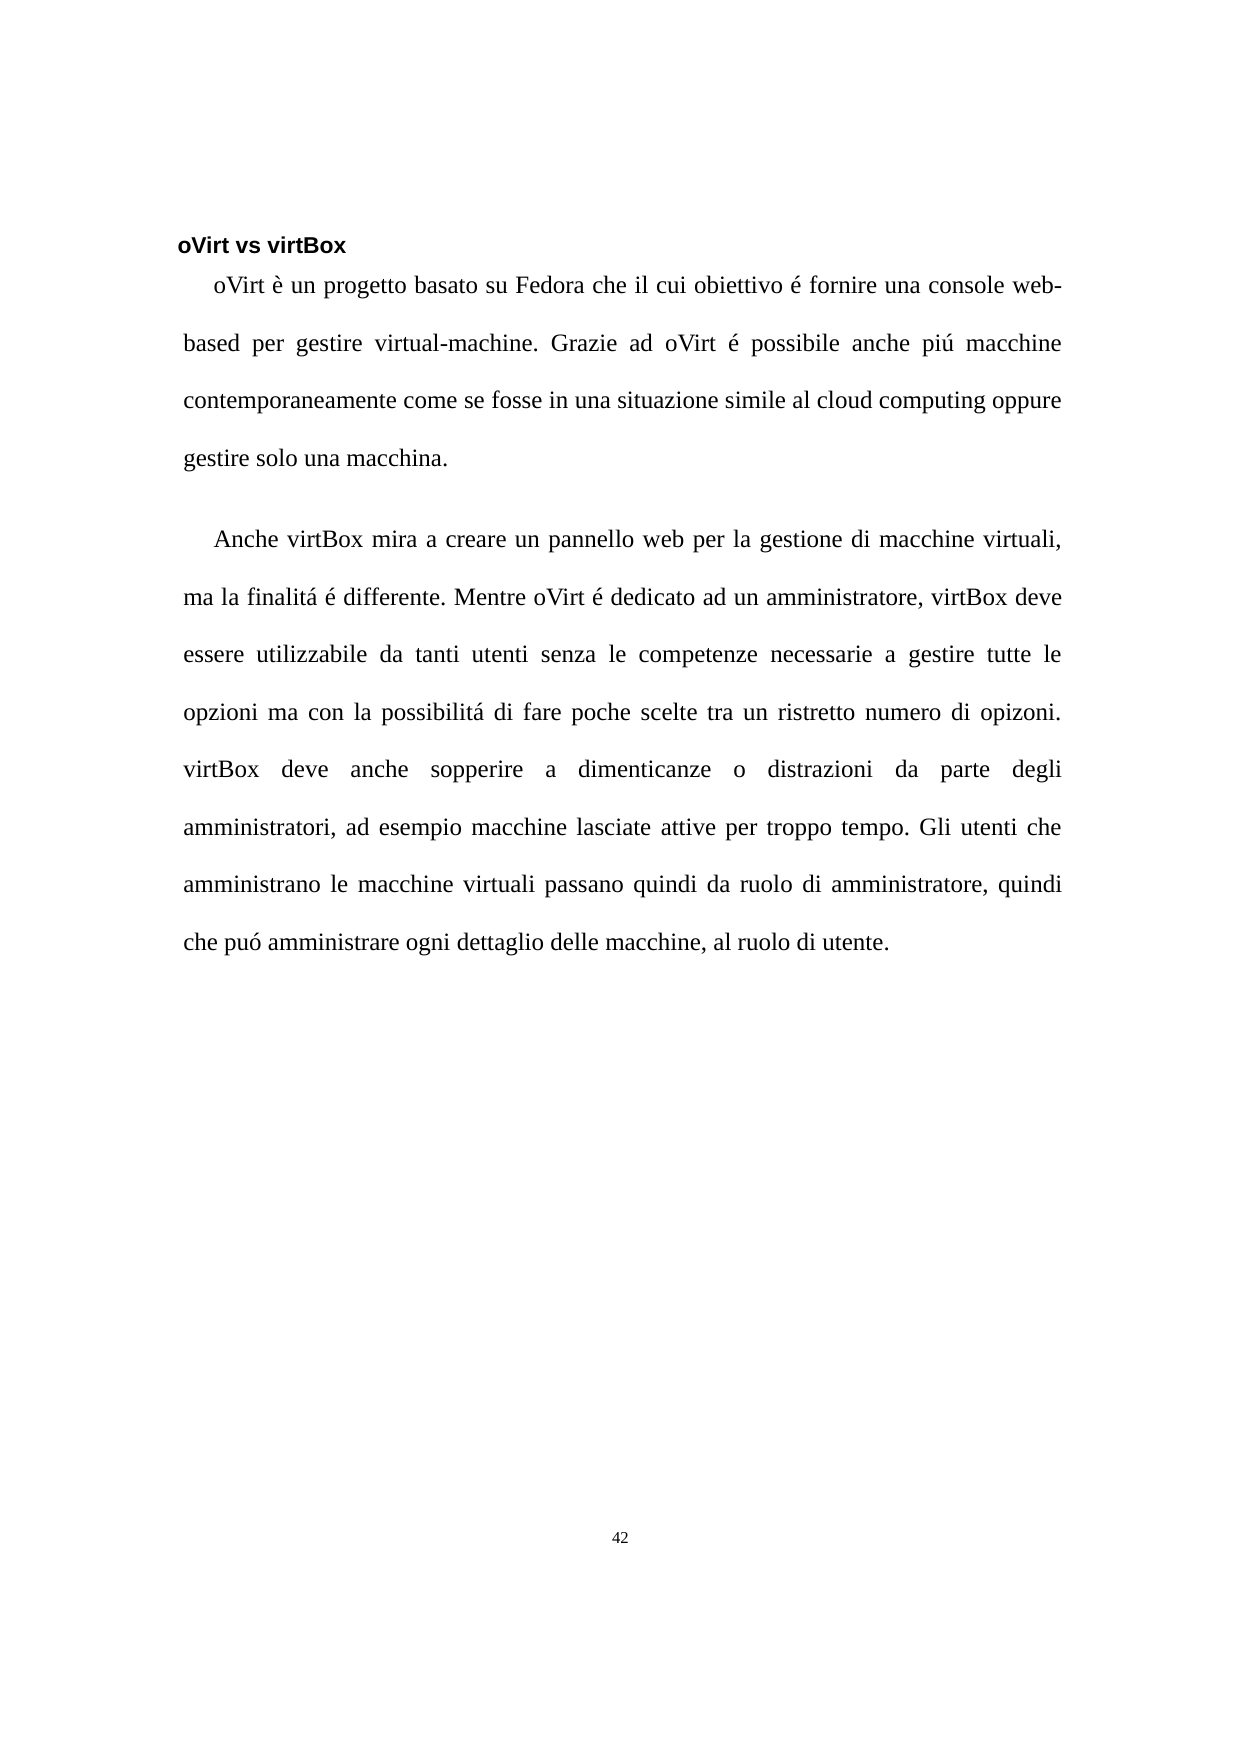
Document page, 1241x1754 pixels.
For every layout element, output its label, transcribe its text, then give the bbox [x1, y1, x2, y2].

text oVirt è un progetto basato su Fedora che il cui obiettivo é fornire una console web-based per gestire virtual-machine. Grazie ad oVirt é possibile anche piú macchine contemporaneamente come se fosse in una situazione simile al cloud computing oppure gestire solo una macchina. [183, 271, 1063, 472]
text Anche virtBox mira a creare un pannello web per la gestione di macchine virtuali, ma la finalitá é differente. Mentre oVirt é dedicato ad un amministratore, virtBox deve essere utilizzabile da tanti utenti senza le competenze necessarie a gestire tutte le opzioni ma con la possibilitá di fare poche scelte tra un ristretto numero di opizoni. virtBox deve anche sopperire a dimenticanze o distrazioni da parte degli amministratori, ad esempio macchine lasciate attive per troppo tempo. Gli utenti che amministrano le macchine virtuali passano quindi da ruolo di amministratore, quindi che puó amministrare ogni dettaglio delle macchine, al ruolo di utente. [183, 524, 1063, 956]
subtitle oVirt vs virtBox [177, 232, 1063, 258]
